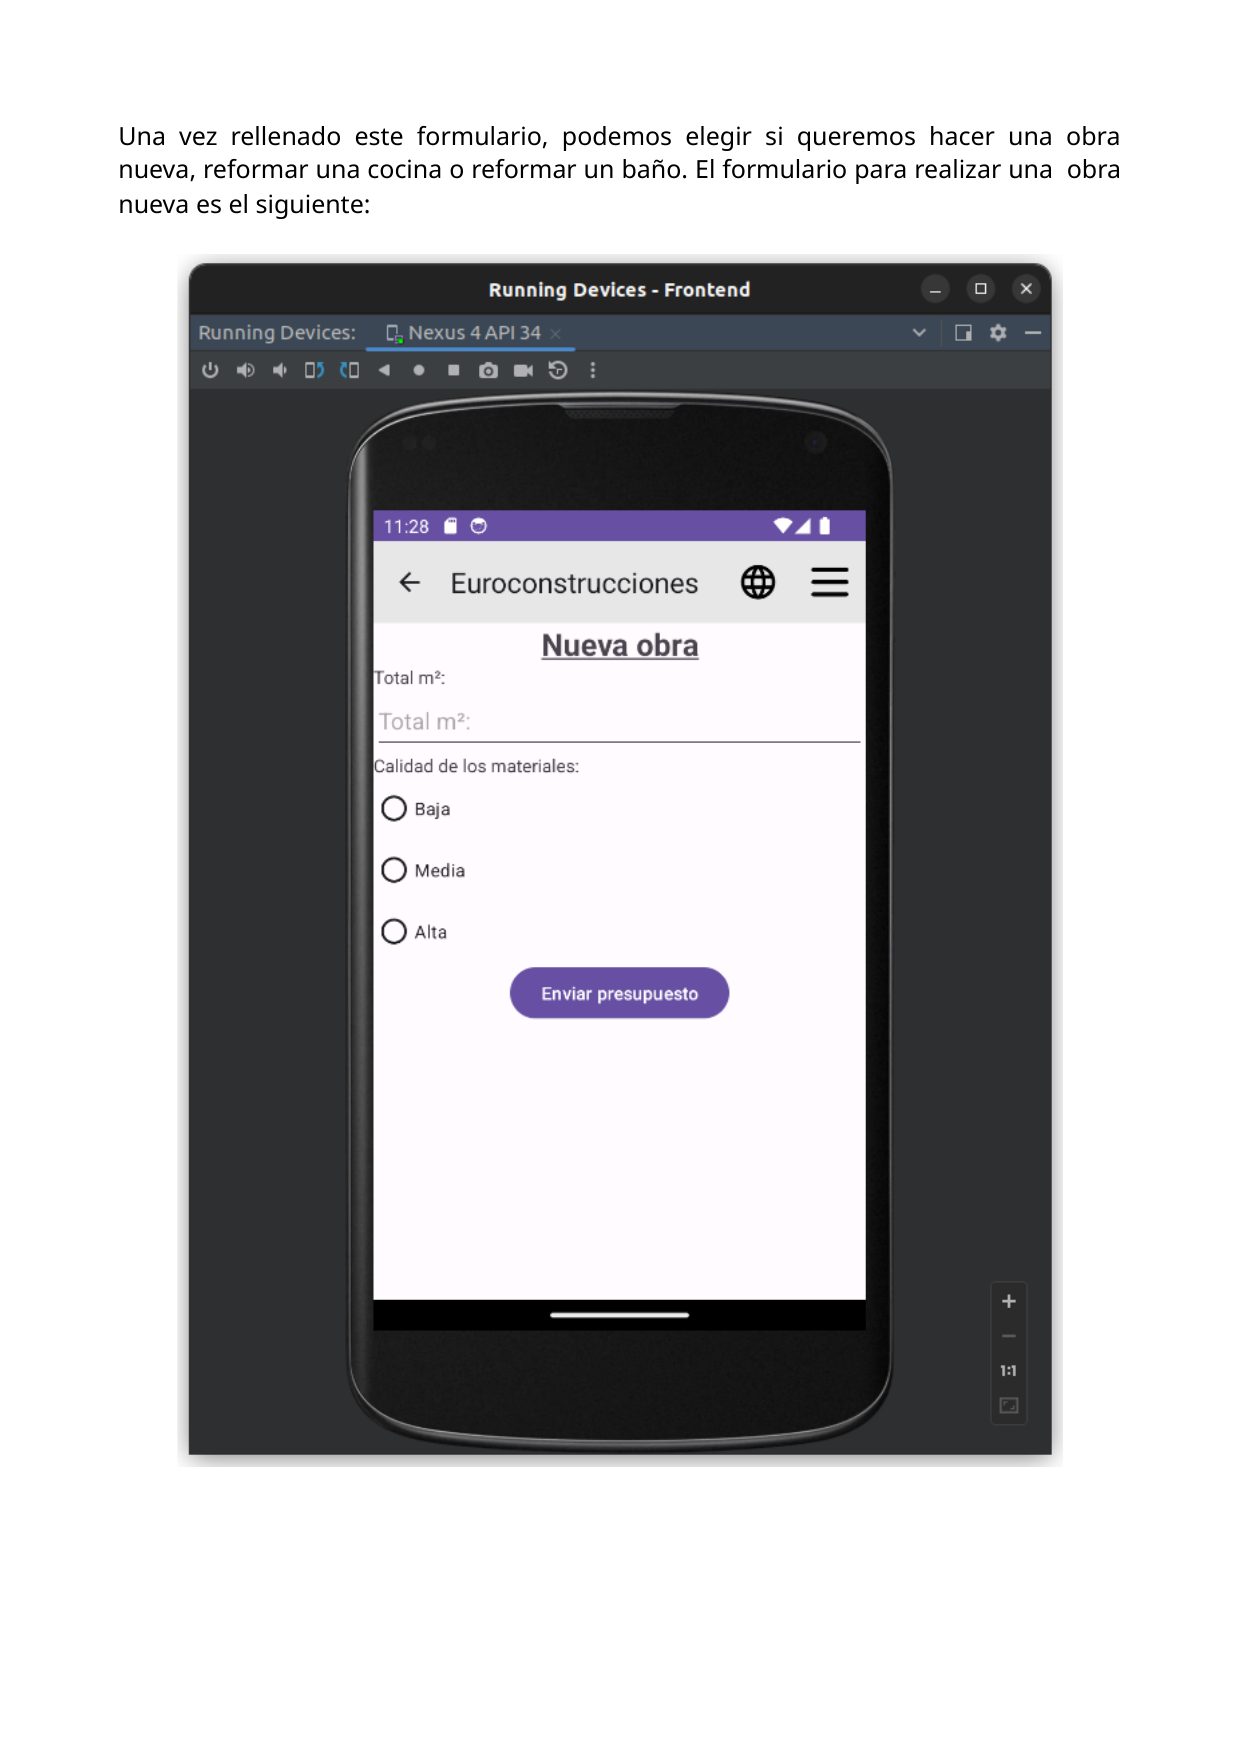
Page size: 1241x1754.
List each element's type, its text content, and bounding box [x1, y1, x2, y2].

picture [177, 254, 1063, 1467]
text Una vez rellenado este formulario, podemos elegir si queremos hacer una obra nueva, reformar una cocina o reformar un baño. El formulario para realizar una obra nueva es el siguiente: [118, 118, 1122, 220]
